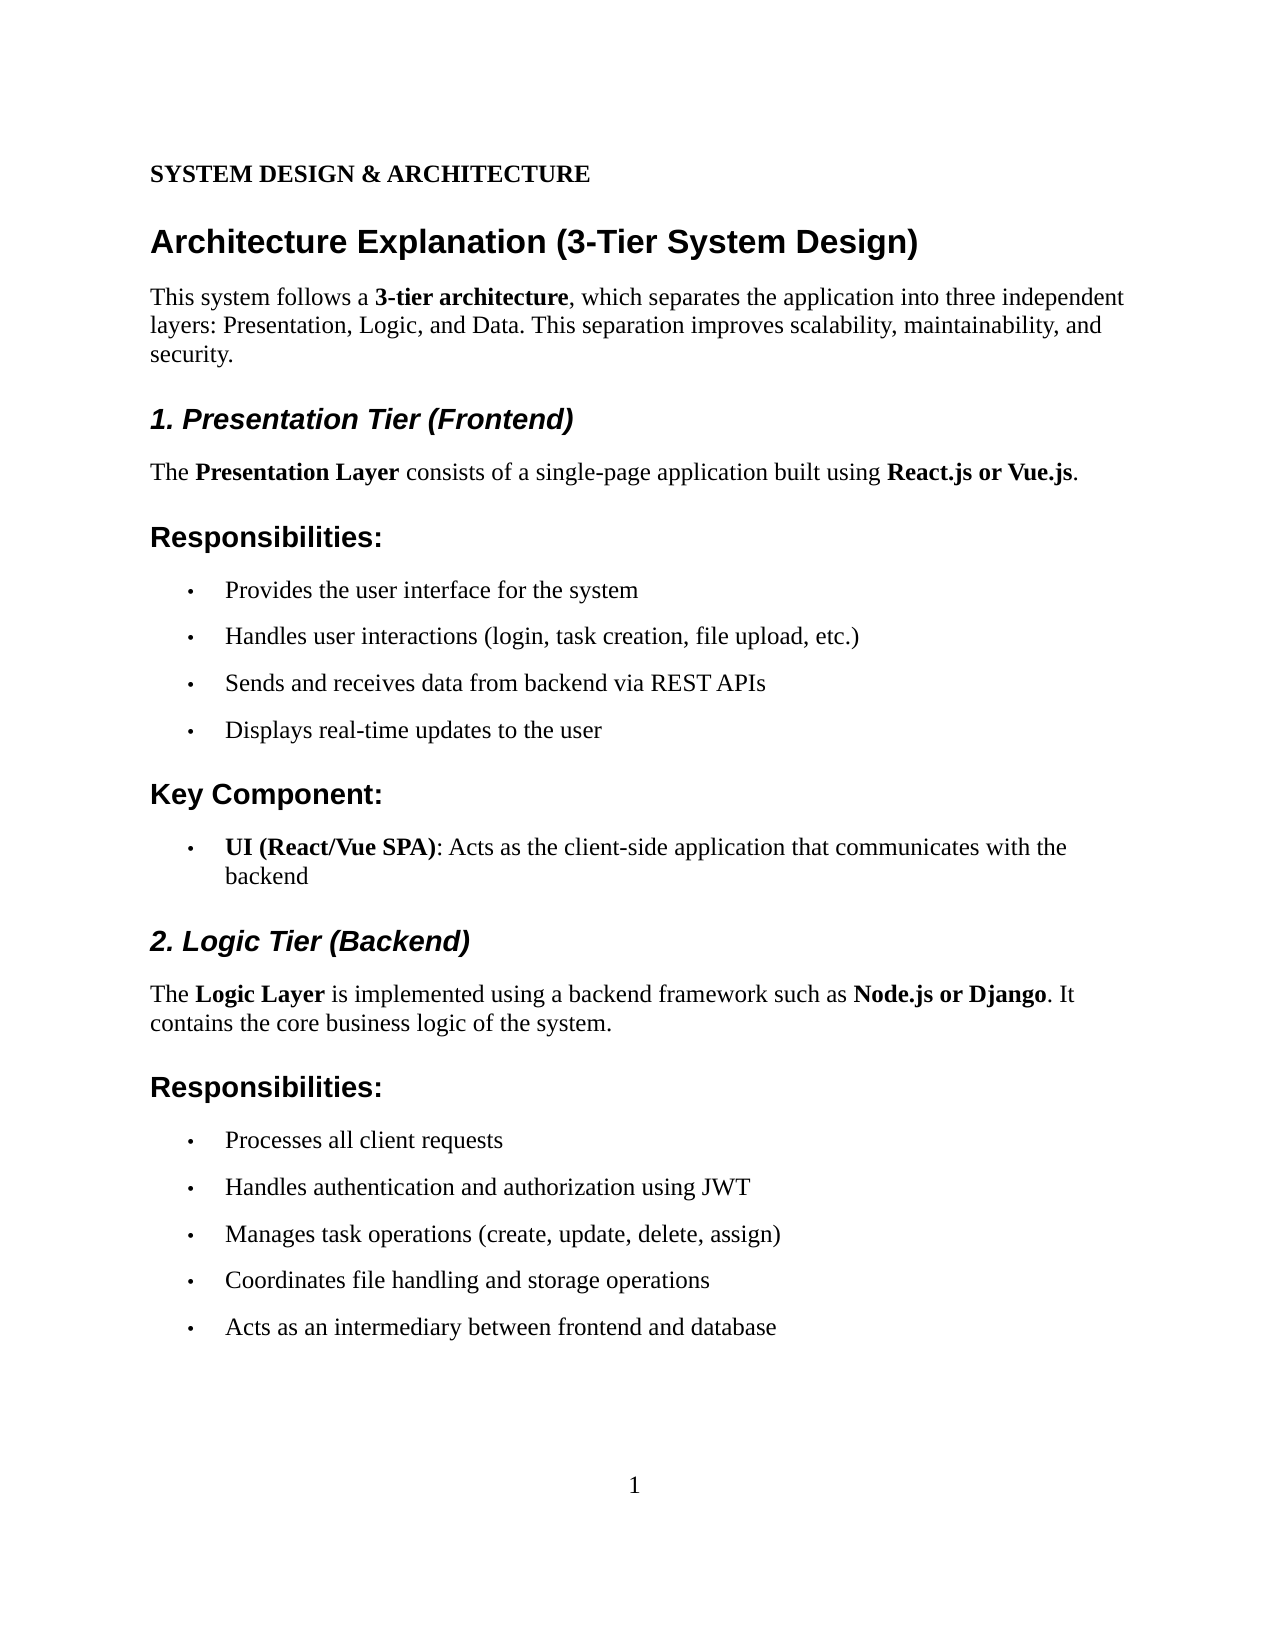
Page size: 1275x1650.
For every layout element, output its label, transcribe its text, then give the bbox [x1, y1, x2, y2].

list Provides the user interface for the system [187, 575, 1125, 603]
text The Logic Layer is implemented using a backend framework such as Node.js or Django. It contains the core business logic of the system. [150, 979, 1125, 1036]
list UI (React/Vue SPA): Acts as the client-side application that communicates with the backend [187, 832, 1125, 890]
subtitle Responsibilities: [150, 520, 1125, 553]
subtitle Responsibilities: [150, 1070, 1125, 1104]
subtitle 1. Presentation Tier (Frontend) [150, 402, 1125, 436]
list Manages task operations (create, update, delete, assign) [187, 1219, 1125, 1247]
text This system follows a 3-tier architecture, which separates the application into three independent layers: Presentation, Logic, and Data. This separation improves scalability, maintainability, and security. [150, 282, 1125, 368]
subtitle Architecture Explanation (3-Tier System Design) [150, 222, 1125, 260]
list Handles user interactions (login, task creation, file upload, etc.) [187, 621, 1125, 650]
text The Presentation Layer consists of a single-page application built using React.js or Vue.js. [150, 457, 1125, 486]
list Handles authentication and authorization using JWT [187, 1172, 1125, 1201]
list Displays real-time updates to the user [187, 715, 1125, 743]
text SYSTEM DESIGN & ARCHITECTURE [150, 159, 1125, 188]
subtitle Key Component: [150, 777, 1125, 811]
list Acts as an intermediary between frontend and database [187, 1312, 1125, 1341]
list Sends and receives data from backend via REST APIs [187, 668, 1125, 697]
list Coordinates file handling and storage operations [187, 1265, 1125, 1294]
list Processes all client requests [187, 1125, 1125, 1154]
subtitle 2. Logic Tier (Backend) [150, 924, 1125, 957]
